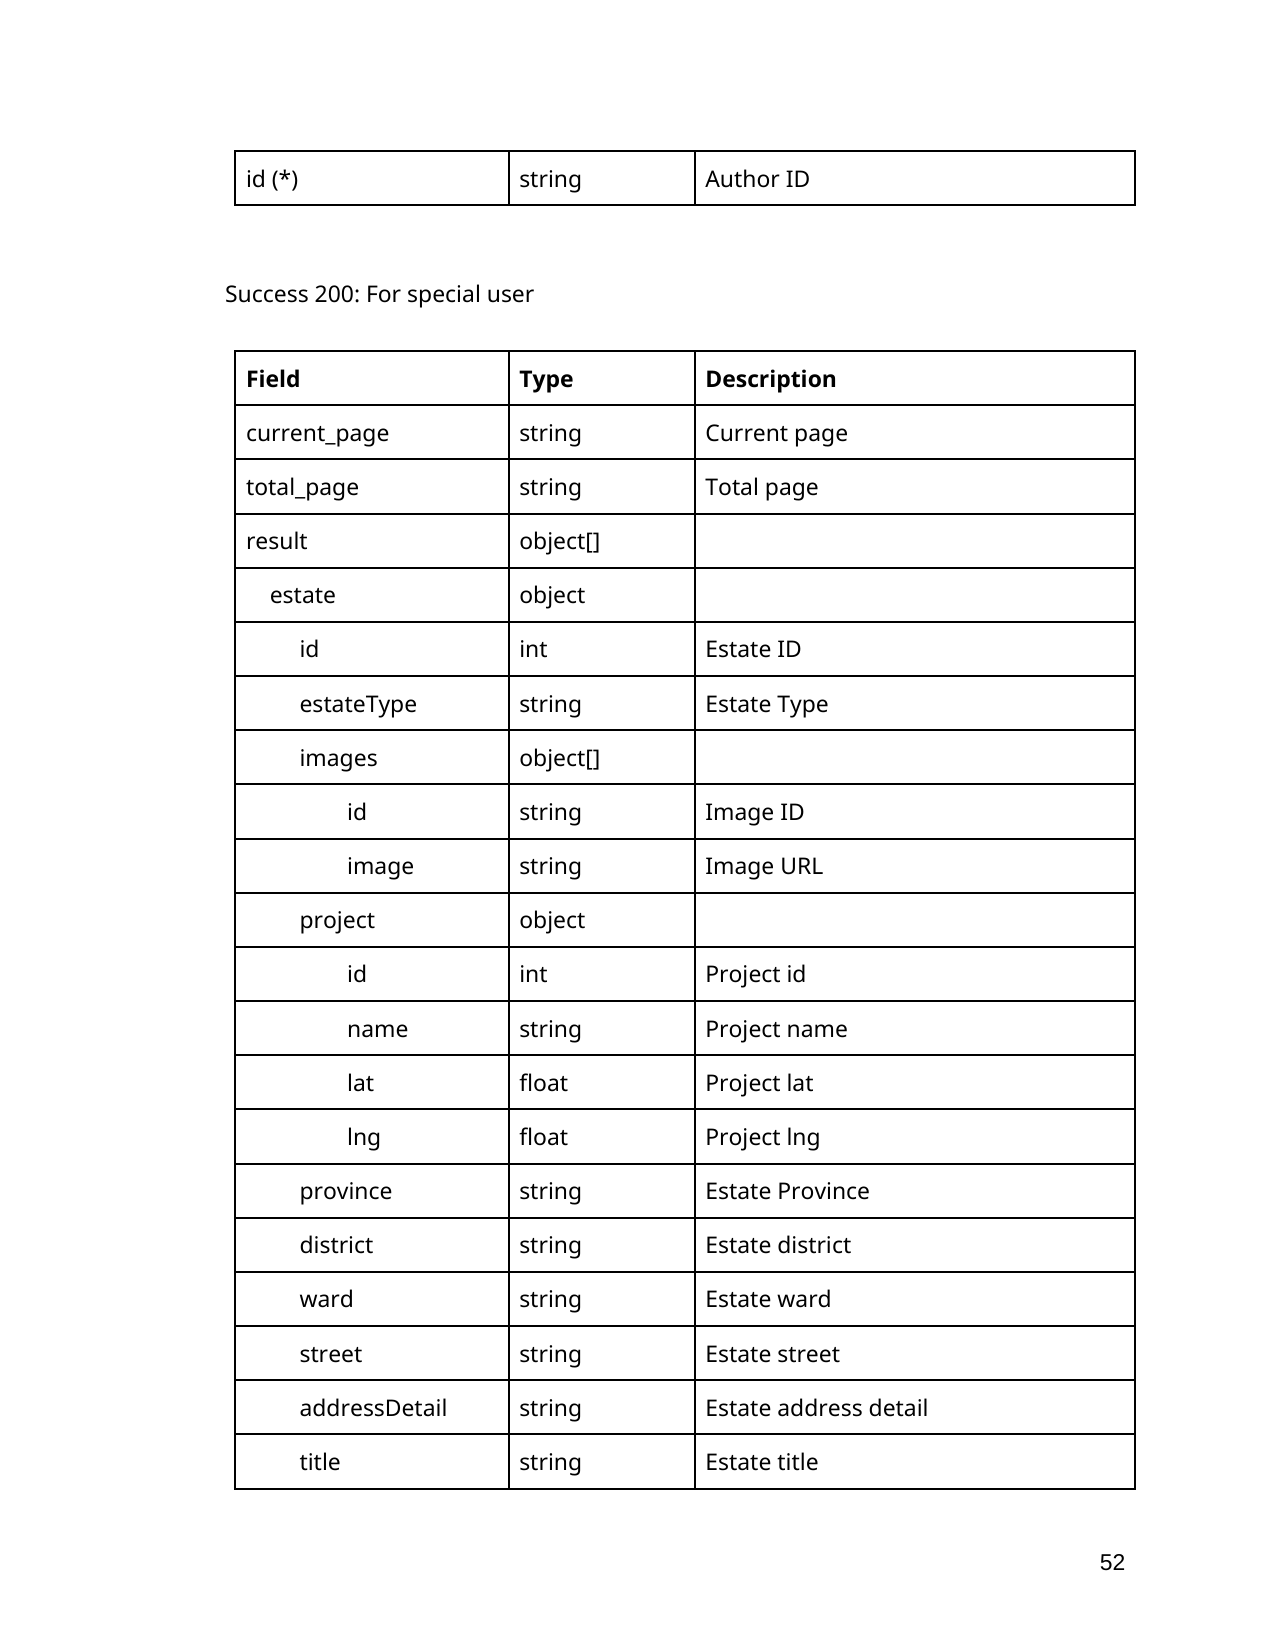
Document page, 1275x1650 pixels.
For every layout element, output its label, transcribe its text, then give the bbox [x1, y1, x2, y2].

table_cell string [510, 406, 694, 458]
table_cell ward [236, 1273, 508, 1325]
table_cell object[] [510, 731, 694, 783]
table_cell Estate address detail [696, 1381, 1134, 1433]
table_cell string [510, 152, 694, 204]
table_cell id [236, 948, 508, 1000]
table_cell string [510, 1327, 694, 1379]
table_cell string [510, 677, 694, 729]
table_cell Estate street [696, 1327, 1134, 1379]
table_cell district [236, 1219, 508, 1271]
table_cell street [236, 1327, 508, 1379]
table_cell [696, 515, 1134, 567]
table_cell Project id [696, 948, 1134, 1000]
table_header Field [236, 352, 508, 404]
table_cell string [510, 1381, 694, 1433]
table_cell float [510, 1056, 694, 1108]
table_cell title [236, 1435, 508, 1487]
table_cell result [236, 515, 508, 567]
table_cell string [510, 1165, 694, 1217]
table_cell Estate title [696, 1435, 1134, 1487]
table_cell addressDetail [236, 1381, 508, 1433]
table_cell Image URL [696, 840, 1134, 892]
table_cell province [236, 1165, 508, 1217]
table_header Type [510, 352, 694, 404]
table_cell [696, 731, 1134, 783]
table_cell float [510, 1110, 694, 1162]
table_cell Author ID [696, 152, 1134, 204]
table_cell Current page [696, 406, 1134, 458]
table_cell object [510, 894, 694, 946]
table_cell Total page [696, 460, 1134, 512]
table_cell lat [236, 1056, 508, 1108]
table_cell Estate Type [696, 677, 1134, 729]
table_cell object[] [510, 515, 694, 567]
table_cell string [510, 460, 694, 512]
table_cell project [236, 894, 508, 946]
table_cell Project lat [696, 1056, 1134, 1108]
table_cell lng [236, 1110, 508, 1162]
table_cell Project lng [696, 1110, 1134, 1162]
table_cell string [510, 1273, 694, 1325]
table_cell Estate ID [696, 623, 1134, 675]
text Success 200: For special user [225, 278, 1125, 309]
table_cell Project name [696, 1002, 1134, 1054]
table_cell [696, 569, 1134, 621]
table_cell Estate district [696, 1219, 1134, 1271]
table_cell image [236, 840, 508, 892]
table_cell int [510, 623, 694, 675]
table_cell Estate ward [696, 1273, 1134, 1325]
table_cell string [510, 1219, 694, 1271]
table_cell id (*) [236, 152, 508, 204]
table_cell id [236, 785, 508, 837]
table_cell string [510, 1002, 694, 1054]
table_cell string [510, 1435, 694, 1487]
table_cell string [510, 785, 694, 837]
table_cell name [236, 1002, 508, 1054]
table_cell total_page [236, 460, 508, 512]
table_cell estate [236, 569, 508, 621]
table_cell Estate Province [696, 1165, 1134, 1217]
table_cell int [510, 948, 694, 1000]
table_cell id [236, 623, 508, 675]
table_cell object [510, 569, 694, 621]
table_cell estateType [236, 677, 508, 729]
table_cell string [510, 840, 694, 892]
table_cell images [236, 731, 508, 783]
table_cell current_page [236, 406, 508, 458]
table_cell [696, 894, 1134, 946]
table_header Description [696, 352, 1134, 404]
table_cell Image ID [696, 785, 1134, 837]
